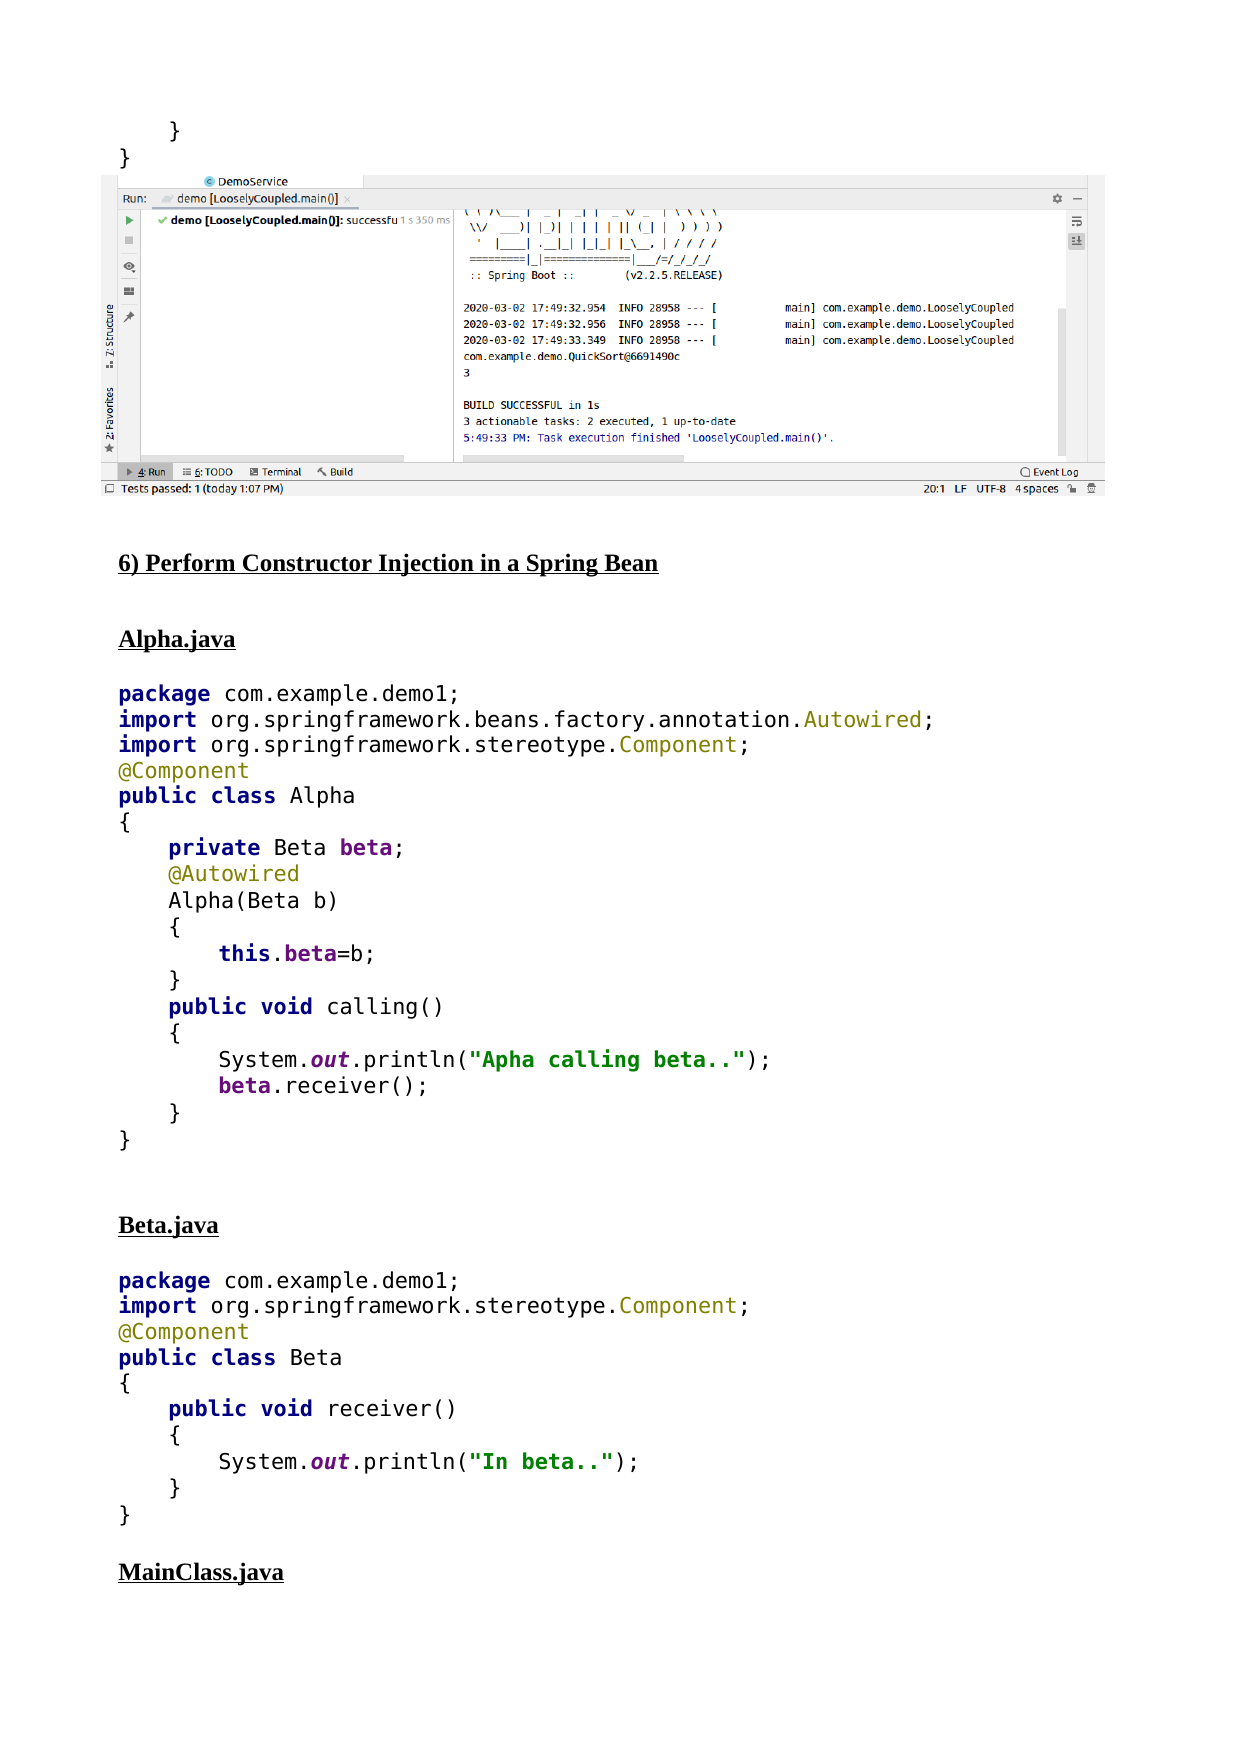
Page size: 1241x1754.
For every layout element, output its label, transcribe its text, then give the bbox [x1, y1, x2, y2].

text @Component [118, 758, 1122, 783]
text { [118, 809, 1122, 834]
text } [118, 1100, 1122, 1127]
text package com.example.demo1; [118, 681, 1122, 707]
text } [118, 967, 1122, 994]
text @Autowired [118, 861, 1122, 888]
picture [101, 175, 1105, 496]
text import org.springframework.stereotype.Component; [118, 732, 1122, 758]
text public void calling() [118, 994, 1122, 1021]
text @Component [118, 1319, 1122, 1344]
text private Beta beta; [118, 834, 1122, 861]
text { [118, 914, 1122, 941]
text public void receiver() [118, 1396, 1122, 1422]
text package com.example.demo1; [118, 1268, 1122, 1293]
text { [118, 1422, 1122, 1449]
text import org.springframework.beans.factory.annotation.Autowired; [118, 707, 1122, 732]
text Beta.java [118, 1211, 1122, 1239]
text beta.receiver(); [118, 1074, 1122, 1100]
text } [118, 1502, 1122, 1527]
text public class Alpha [118, 783, 1122, 809]
text Alpha(Beta b) [118, 888, 1122, 914]
text Alpha.java [118, 624, 1122, 653]
text { [118, 1370, 1122, 1396]
text MainClass.java [118, 1557, 1122, 1586]
text System.out.println("Apha calling beta.."); [118, 1047, 1122, 1074]
text public class Beta [118, 1344, 1122, 1370]
text } [118, 1475, 1122, 1502]
text } [118, 1127, 1122, 1152]
text import org.springframework.stereotype.Component; [118, 1293, 1122, 1319]
text this.beta=b; [118, 941, 1122, 967]
text } [118, 145, 1122, 170]
text { [118, 1021, 1122, 1047]
text } [118, 118, 1122, 145]
text 6) Perform Constructor Injection in a Spring Bean [118, 548, 1122, 576]
text System.out.println("In beta.."); [118, 1449, 1122, 1475]
